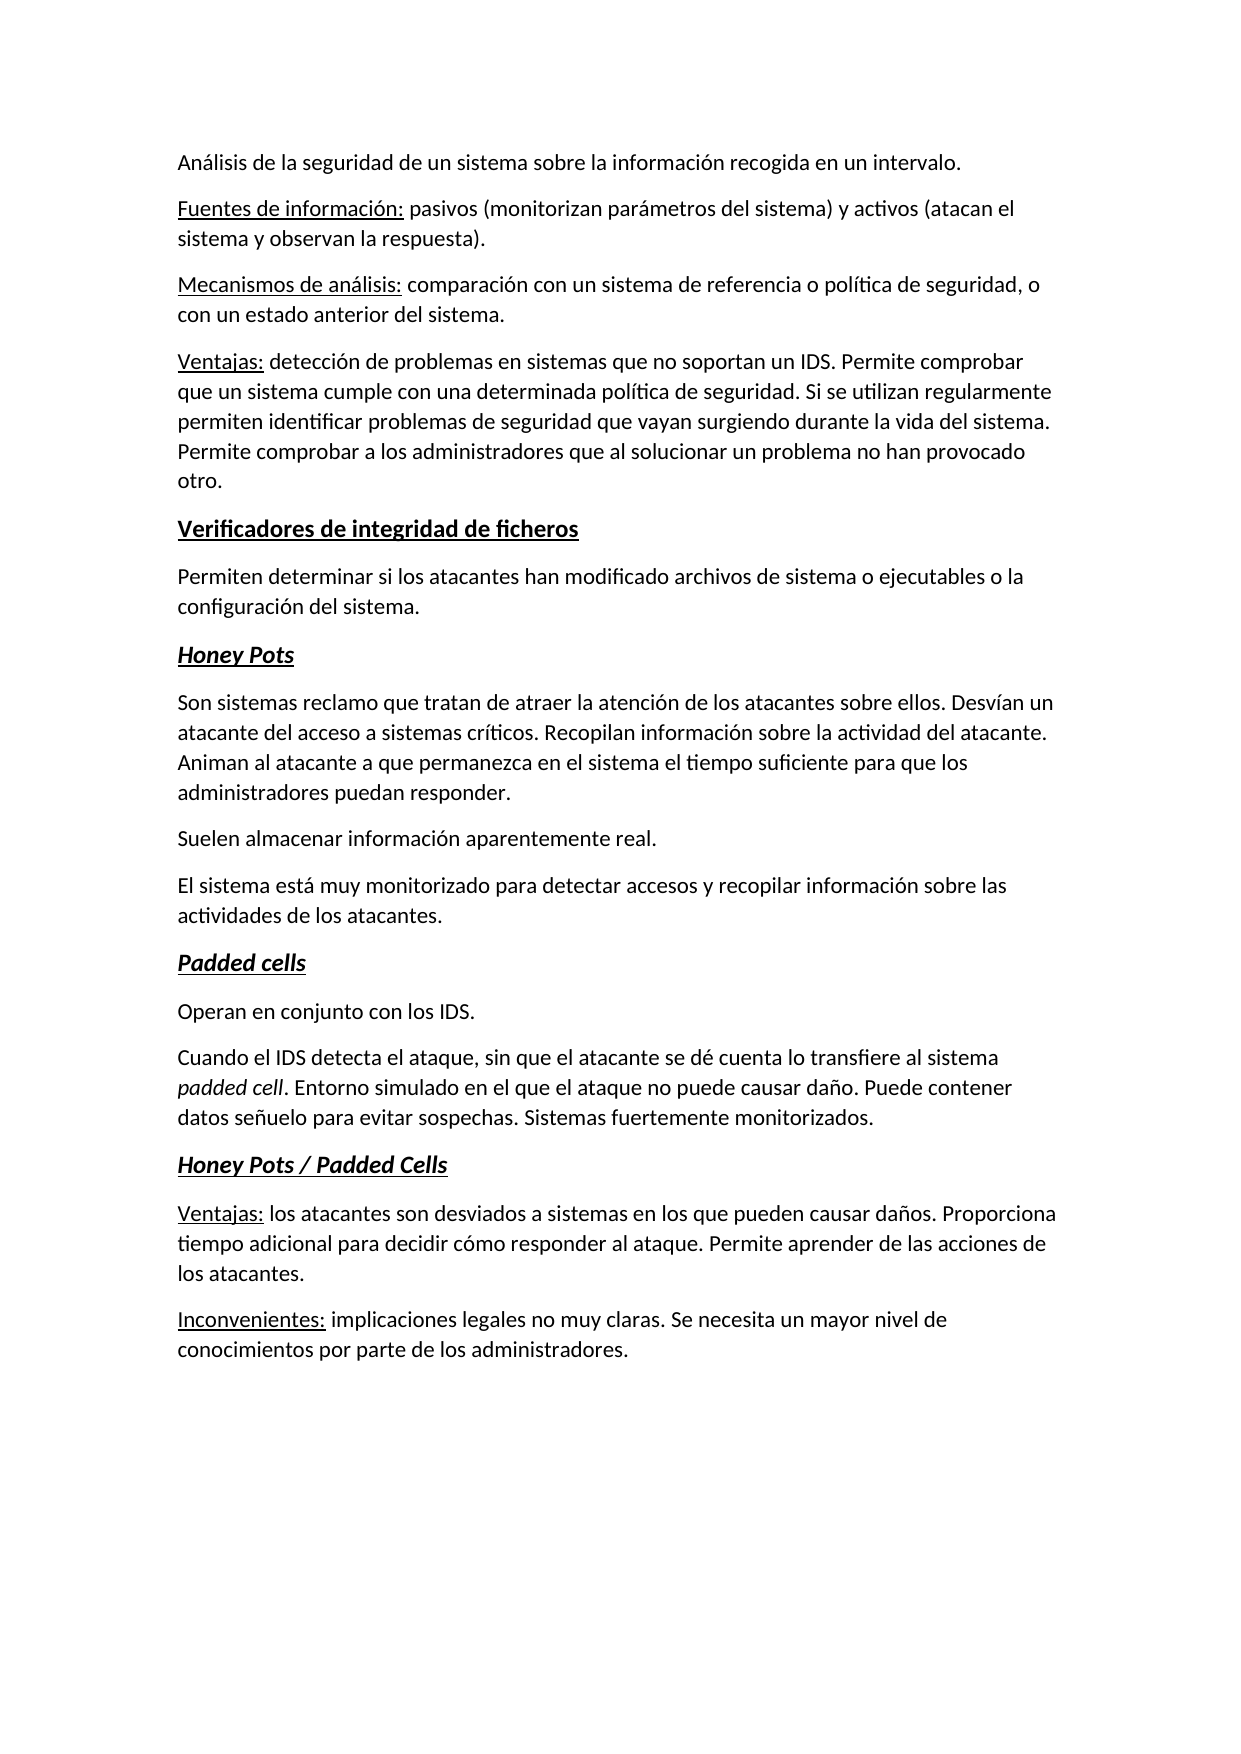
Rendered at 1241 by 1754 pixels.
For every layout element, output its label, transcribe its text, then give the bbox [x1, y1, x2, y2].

text Honey Pots / Padded Cells [177, 1150, 1063, 1180]
text Inconvenientes: implicaciones legales no muy claras. Se necesita un mayor nivel de conocimientos por parte de los administradores. [177, 1305, 1063, 1363]
text Suelen almacenar información aparentemente real. [177, 824, 1063, 852]
text Padded cells [177, 947, 1063, 978]
text Operan en conjunto con los IDS. [177, 997, 1063, 1025]
text Análisis de la seguridad de un sistema sobre la información recogida en un intervalo. [177, 148, 1063, 176]
text El sistema está muy monitorizado para detectar accesos y recopilar información sobre las actividades de los atacantes. [177, 871, 1063, 929]
text Fuentes de información: pasivos (monitorizan parámetros del sistema) y activos (atacan el sistema y observan la respuesta). [177, 194, 1063, 252]
text Honey Pots [177, 639, 1063, 669]
text Permiten determinar si los atacantes han modificado archivos de sistema o ejecutables o la configuración del sistema. [177, 562, 1063, 620]
text Ventajas: detección de problemas en sistemas que no soportan un IDS. Permite comprobar que un sistema cumple con una determinada política de seguridad. Si se utilizan regularmente permiten identificar problemas de seguridad que vayan surgiendo durante la vida del sistema. Permite comprobar a los administradores que al solucionar un problema no han provocado otro. [177, 347, 1063, 495]
text Mecanismos de análisis: comparación con un sistema de referencia o política de seguridad, o con un estado anterior del sistema. [177, 271, 1063, 328]
text Verificadores de integridad de ficheros [177, 513, 1063, 544]
text Cuando el IDS detecta el ataque, sin que el atacante se dé cuenta lo transfiere al sistema padded cell. Entorno simulado en el que el ataque no puede causar daño. Puede contener datos señuelo para evitar sospechas. Sistemas fuertemente monitorizados. [177, 1043, 1063, 1131]
text Son sistemas reclamo que tratan de atraer la atención de los atacantes sobre ellos. Desvían un atacante del acceso a sistemas críticos. Recopilan información sobre la actividad del atacante. Animan al atacante a que permanezca en el sistema el tiempo suficiente para que los administradores puedan responder. [177, 688, 1063, 806]
text Ventajas: los atacantes son desviados a sistemas en los que pueden causar daños. Proporciona tiempo adicional para decidir cómo responder al ataque. Permite aprender de las acciones de los atacantes. [177, 1199, 1063, 1287]
